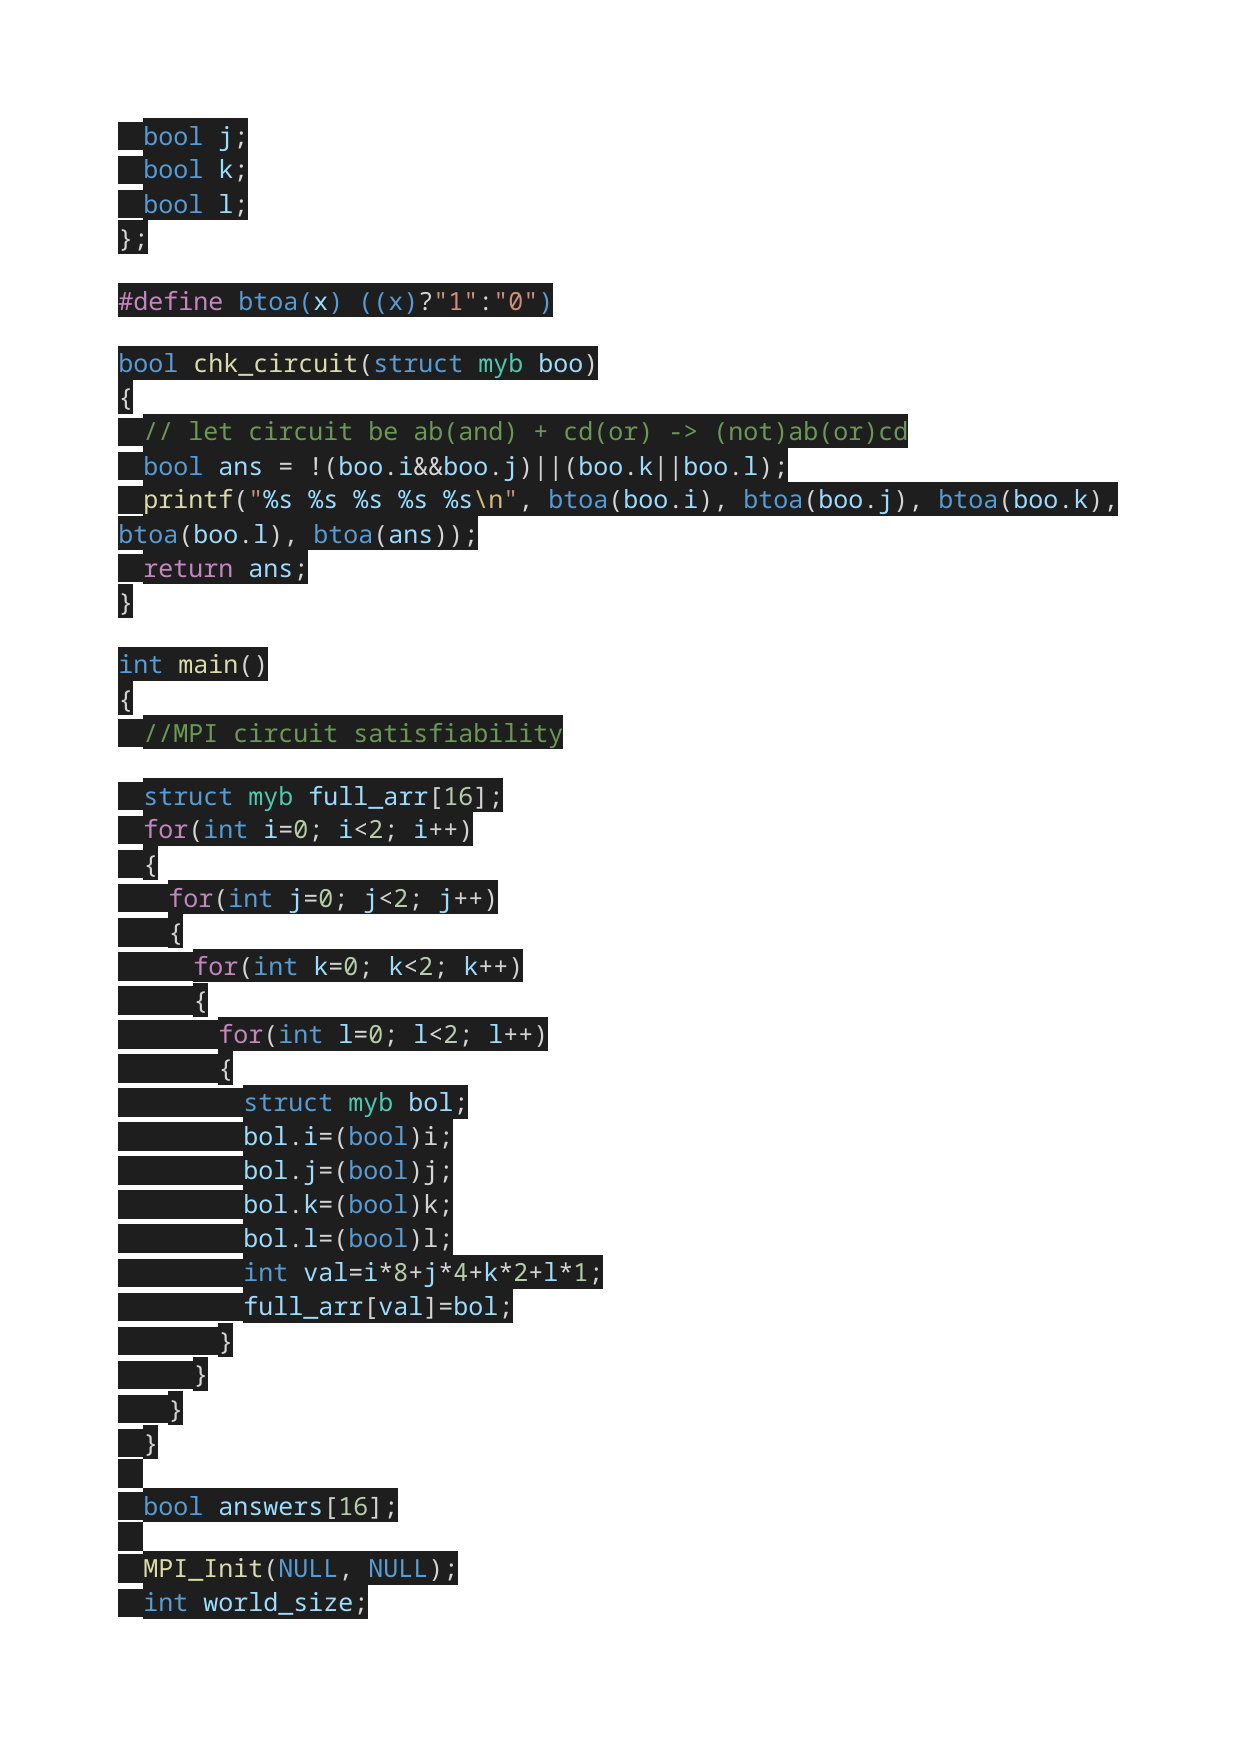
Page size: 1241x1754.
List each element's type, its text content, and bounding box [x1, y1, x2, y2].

text { [118, 846, 1122, 880]
text for(int i=0; i<2; i++) [118, 812, 1122, 846]
text MPI_Init(NULL, NULL); [118, 1551, 1122, 1585]
text }; [118, 220, 1122, 254]
text } [118, 1323, 1122, 1357]
text } [118, 1391, 1122, 1425]
text for(int k=0; k<2; k++) [118, 948, 1122, 982]
text //MPI circuit satisfiability [118, 715, 1122, 749]
text struct myb bol; [118, 1085, 1122, 1119]
text int val=i*8+j*4+k*2+l*1; [118, 1255, 1122, 1289]
text bol.i=(bool)i; [118, 1119, 1122, 1153]
text { [118, 681, 1122, 715]
text } [118, 1357, 1122, 1391]
text bool answers[16]; [118, 1488, 1122, 1522]
text // let circuit be ab(and) + cd(or) -> (not)ab(or)cd [118, 414, 1122, 448]
text } [118, 1425, 1122, 1459]
text int main() [118, 647, 1122, 681]
text bol.j=(bool)j; [118, 1153, 1122, 1187]
text int world_size; [118, 1585, 1122, 1619]
text for(int j=0; j<2; j++) [118, 880, 1122, 914]
text full_arr[val]=bol; [118, 1289, 1122, 1323]
text { [118, 1051, 1122, 1085]
text { [118, 914, 1122, 948]
text bool l; [118, 186, 1122, 220]
text bool j; [118, 118, 1122, 152]
text printf("%s %s %s %s %s\n", btoa(boo.i), btoa(boo.j), btoa(boo.k), btoa(boo.l), btoa(ans)); [118, 482, 1122, 550]
text return ans; [118, 550, 1122, 584]
text bol.l=(bool)l; [118, 1221, 1122, 1255]
text { [118, 380, 1122, 414]
text } [118, 584, 1122, 618]
text { [118, 982, 1122, 1017]
text bool chk_circuit(struct myb boo) [118, 346, 1122, 380]
text bol.k=(bool)k; [118, 1187, 1122, 1221]
text bool ans = !(boo.i&&boo.j)||(boo.k||boo.l); [118, 448, 1122, 482]
text for(int l=0; l<2; l++) [118, 1017, 1122, 1051]
text #define btoa(x) ((x)?"1":"0") [118, 283, 1122, 317]
text struct myb full_arr[16]; [118, 778, 1122, 812]
text bool k; [118, 152, 1122, 186]
